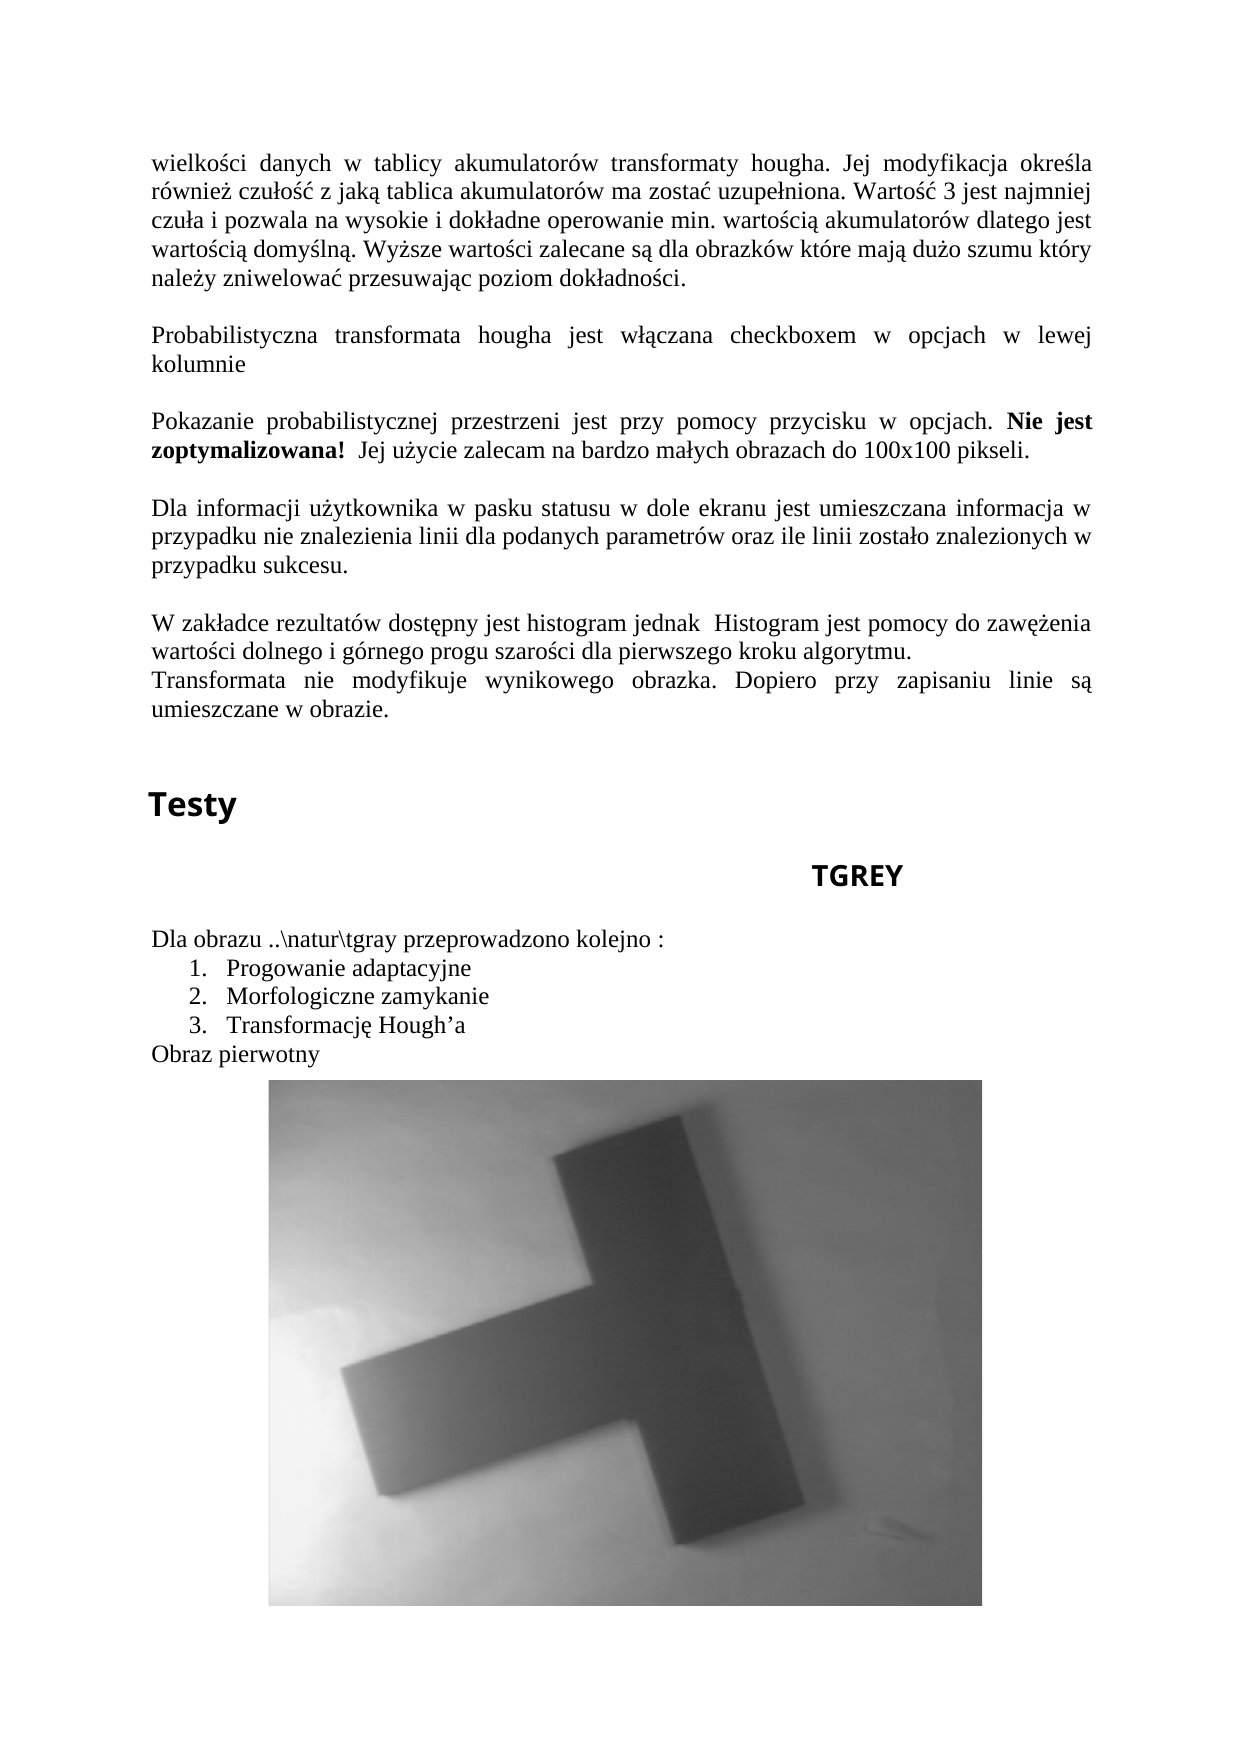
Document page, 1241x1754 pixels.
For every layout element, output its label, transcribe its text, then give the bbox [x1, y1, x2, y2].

picture [268, 1080, 983, 1606]
list Morfologiczne zamykanie [189, 981, 1093, 1010]
subtitle Testy [148, 781, 1093, 826]
subtitle TGREY [738, 855, 1093, 895]
text Obraz pierwotny [151, 1039, 1093, 1068]
text Transformata nie modyfikuje wynikowego obrazka. Dopiero przy zapisaniu linie są umieszczane w obrazie. [151, 665, 1093, 723]
text Probabilistyczna transformata hougha jest włączana checkboxem w opcjach w lewej kolumnie [151, 320, 1093, 378]
text Dla informacji użytkownika w pasku statusu w dole ekranu jest umieszczana informacja w przypadku nie znalezienia linii dla podanych parametrów oraz ile linii zostało znalezionych w przypadku sukcesu. [151, 493, 1093, 579]
text Pokazanie probabilistycznej przestrzeni jest przy pomocy przycisku w opcjach. Nie jest zoptymalizowana! Jej użycie zalecam na bardzo małych obrazach do 100x100 pikseli. [151, 406, 1093, 464]
text W zakładce rezultatów dostępny jest histogram jednak Histogram jest pomocy do zawężenia wartości dolnego i górnego progu szarości dla pierwszego kroku algorytmu. [151, 608, 1093, 665]
text Dla obrazu ..\natur\tgray przeprowadzono kolejno : [151, 924, 1093, 953]
list Transformację Hough’a [189, 1010, 1093, 1039]
list Progowanie adaptacyjne [189, 953, 1093, 981]
text wielkości danych w tablicy akumulatorów transformaty hougha. Jej modyfikacja określa również czułość z jaką tablica akumulatorów ma zostać uzupełniona. Wartość 3 jest najmniej czuła i pozwala na wysokie i dokładne operowanie min. wartością akumulatorów dlatego jest wartością domyślną. Wyższe wartości zalecane są dla obrazków które mają dużo szumu który należy zniwelować przesuwając poziom dokładności. [151, 148, 1093, 291]
